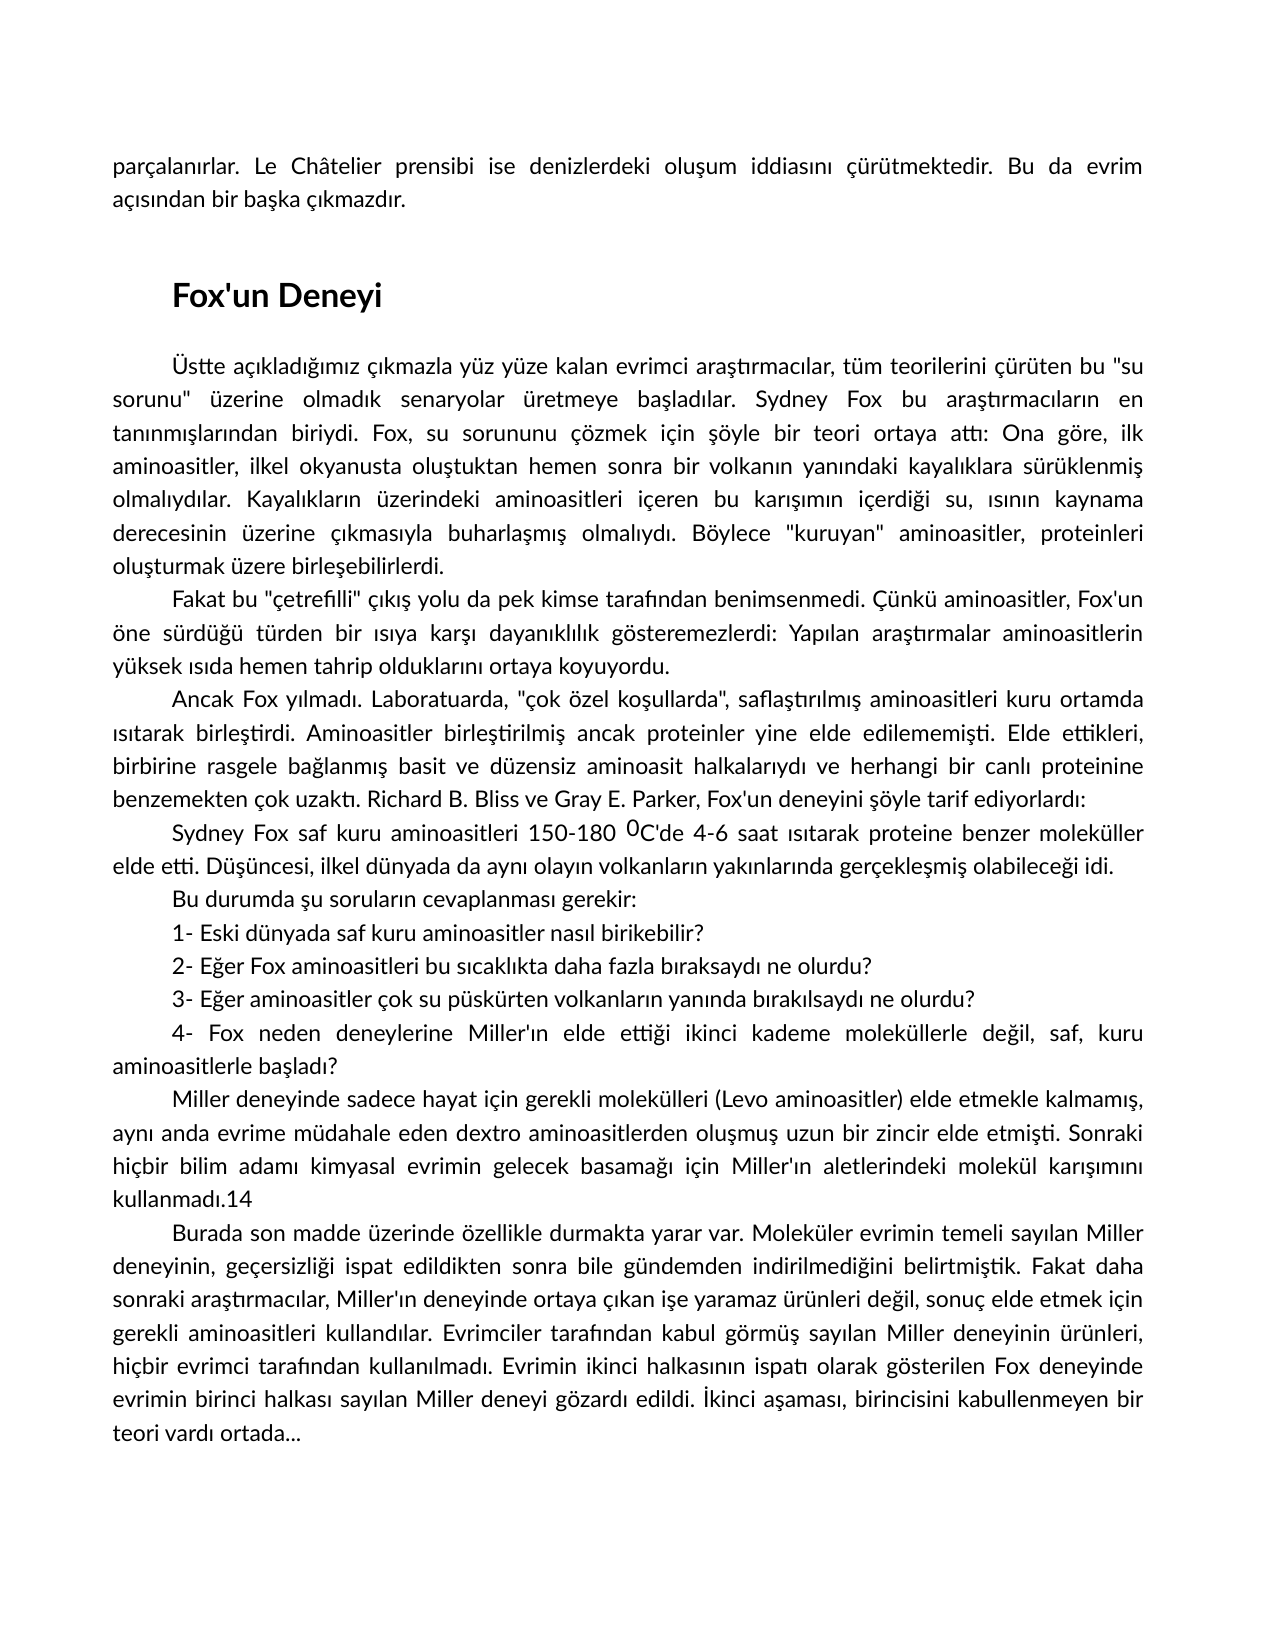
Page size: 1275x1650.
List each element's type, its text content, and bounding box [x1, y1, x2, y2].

text Üstte açıkladığımız çıkmazla yüz yüze kalan evrimci araştırmacılar, tüm teorilerini çürüten bu "su sorunu" üzerine olmadık senaryolar üretmeye başladılar. Sydney Fox bu araştırmacıların en tanınmışlarından biriydi. Fox, su sorununu çözmek için şöyle bir teori ortaya attı: Ona göre, ilk aminoasitler, ilkel okyanusta oluştuktan hemen sonra bir volkanın yanındaki kayalıklara sürüklenmiş olmalıydılar. Kayalıkların üzerindeki aminoasitleri içeren bu karışımın içerdiği su, ısının kaynama derecesinin üzerine çıkmasıyla buharlaşmış olmalıydı. Böylece "kuruyan" aminoasitler, proteinleri oluşturmak üzere birleşebilirlerdi. [112, 348, 1145, 581]
text Burada son madde üzerinde özellikle durmakta yarar var. Moleküler evrimin temeli sayılan Miller deneyinin, geçersizliği ispat edildikten sonra bile gündemden indirilmediğini belirtmiştik. Fakat daha sonraki araştırmacılar, Miller'ın deneyinde ortaya çıkan işe yaramaz ürünleri değil, sonuç elde etmek için gerekli aminoasitleri kullandılar. Evrimciler tarafından kabul görmüş sayılan Miller deneyinin ürünleri, hiçbir evrimci tarafından kullanılmadı. Evrimin ikinci halkasının ispatı olarak gösterilen Fox deneyinde evrimin birinci halkası sayılan Miller deneyi gözardı edildi. İkinci aşaması, birincisini kabullenmeyen bir teori vardı ortada... [112, 1214, 1145, 1448]
text Sydney Fox saf kuru aminoasitleri 150-180 0C'de 4-6 saat ısıtarak proteine benzer moleküller elde etti. Düşüncesi, ilkel dünyada da aynı olayın volkanların yakınlarında gerçekleşmiş olabileceği idi. [112, 814, 1145, 881]
text parçalanırlar. Le Châtelier prensibi ise denizlerdeki oluşum iddiasını çürütmektedir. Bu da evrim açısından bir başka çıkmazdır. [112, 148, 1145, 214]
text Bu durumda şu soruların cevaplanması gerekir: [112, 881, 1145, 914]
subtitle Fox'un Deneyi [112, 281, 1145, 314]
text 4- Fox neden deneylerine Miller'ın elde ettiği ikinci kademe moleküllerle değil, saf, kuru aminoasitlerle başladı? [112, 1014, 1145, 1081]
text 3- Eğer aminoasitler çok su püskürten volkanların yanında bırakılsaydı ne olurdu? [112, 981, 1145, 1014]
text Fakat bu "çetrefilli" çıkış yolu da pek kimse tarafından benimsenmedi. Çünkü aminoasitler, Fox'un öne sürdüğü türden bir ısıya karşı dayanıklılık gösteremezlerdi: Yapılan araştırmalar aminoasitlerin yüksek ısıda hemen tahrip olduklarını ortaya koyuyordu. [112, 581, 1145, 681]
text Miller deneyinde sadece hayat için gerekli molekülleri (Levo aminoasitler) elde etmekle kalmamış, aynı anda evrime müdahale eden dextro aminoasitlerden oluşmuş uzun bir zincir elde etmişti. Sonraki hiçbir bilim adamı kimyasal evrimin gelecek basamağı için Miller'ın aletlerindeki molekül karışımını kullanmadı.14 [112, 1081, 1145, 1214]
text Ancak Fox yılmadı. Laboratuarda, "çok özel koşullarda", saflaştırılmış aminoasitleri kuru ortamda ısıtarak birleştirdi. Aminoasitler birleştirilmiş ancak proteinler yine elde edilememişti. Elde ettikleri, birbirine rasgele bağlanmış basit ve düzensiz aminoasit halkalarıydı ve herhangi bir canlı proteinine benzemekten çok uzaktı. Richard B. Bliss ve Gray E. Parker, Fox'un deneyini şöyle tarif ediyorlardı: [112, 681, 1145, 814]
text 2- Eğer Fox aminoasitleri bu sıcaklıkta daha fazla bıraksaydı ne olurdu? [112, 948, 1145, 981]
text 1- Eski dünyada saf kuru aminoasitler nasıl birikebilir? [112, 914, 1145, 948]
